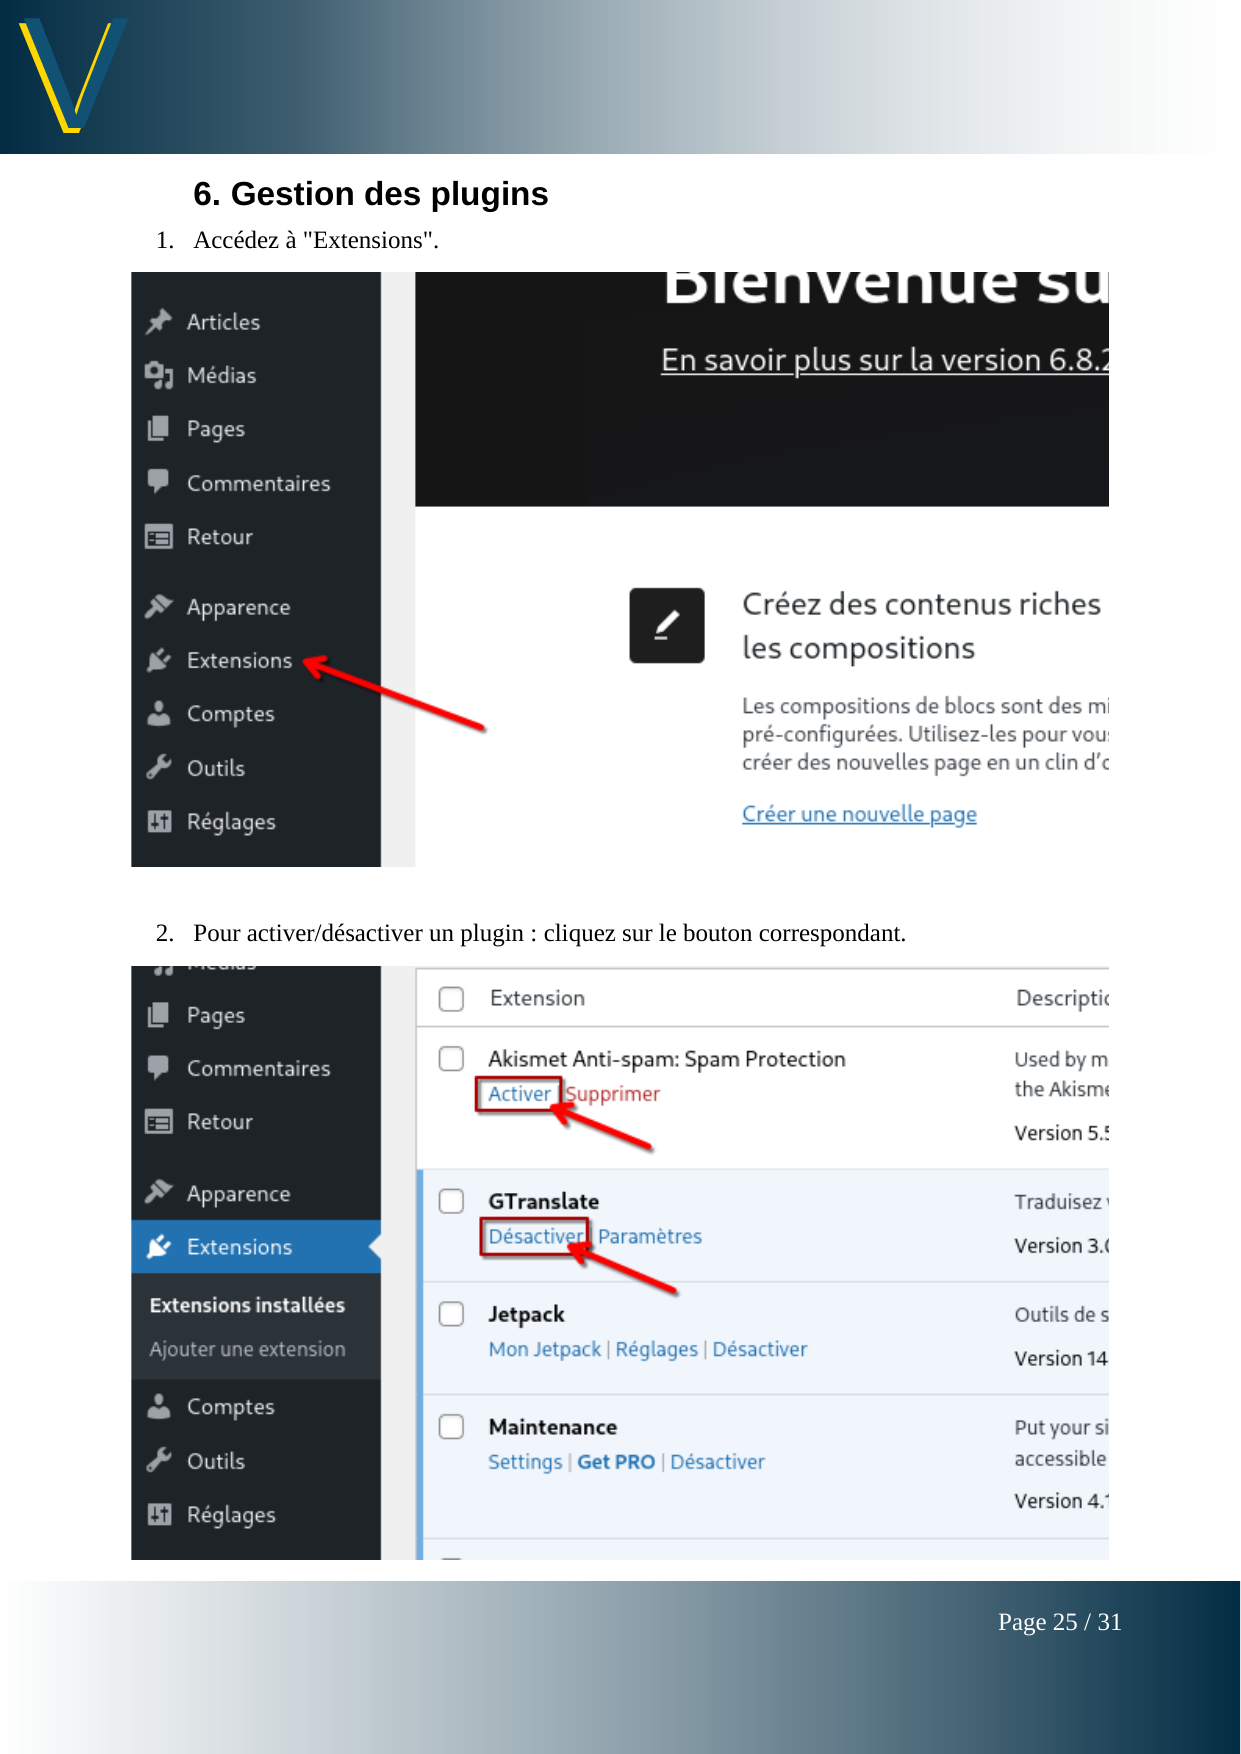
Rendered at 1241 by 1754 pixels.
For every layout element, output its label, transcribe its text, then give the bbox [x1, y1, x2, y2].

subtitle Gestion des plugins [193, 174, 1122, 213]
picture [131, 272, 1109, 867]
picture [131, 966, 1109, 1560]
list Pour activer/désactiver un plugin : cliquez sur le bouton correspondant. [156, 918, 1122, 947]
list Accédez à "Extensions". [156, 225, 1122, 254]
